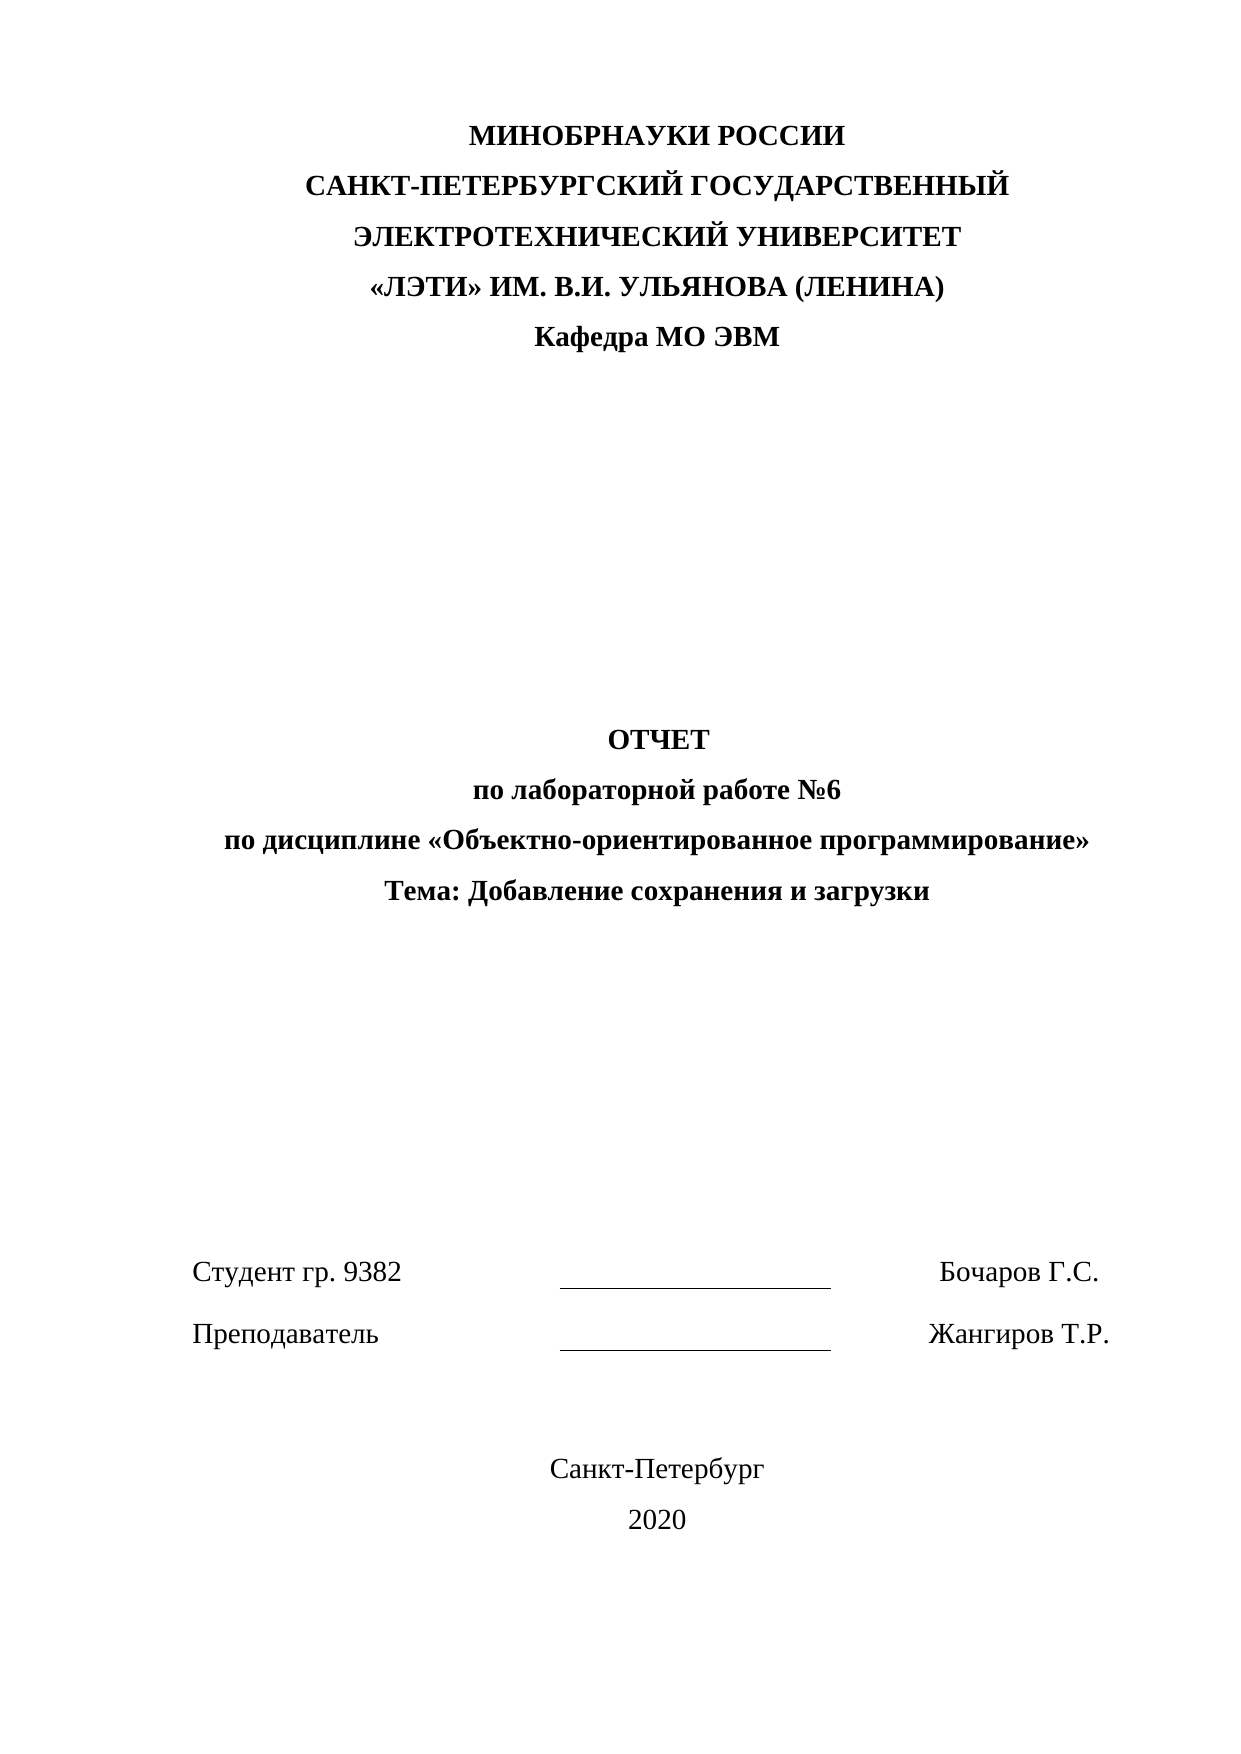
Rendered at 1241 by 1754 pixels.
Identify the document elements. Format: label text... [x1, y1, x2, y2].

table_header Бочаров Г.С. [831, 1225, 1133, 1287]
text по дисциплине «Объектно-ориентированное программирование» [118, 822, 1122, 856]
table_cell Преподаватель [107, 1288, 559, 1350]
table_header [560, 1225, 831, 1287]
text Тема: Добавление сохранения и загрузки [118, 873, 1122, 906]
text 2020 [118, 1502, 1122, 1536]
text ЭЛЕКТРОТЕХНИЧЕСКИЙ УНИВЕРСИТЕТ [118, 219, 1122, 252]
table_cell Жангиров Т.Р. [831, 1288, 1133, 1350]
text САНКТ-ПЕТЕРБУРГСКИЙ ГОСУДАРСТВЕННЫЙ [118, 168, 1122, 202]
text МИНОБРНАУКИ РОССИИ [118, 118, 1122, 152]
table_header Студент гр. 9382 [107, 1225, 559, 1287]
text «ЛЭТИ» ИМ. В.И. УЛЬЯНОВА (ЛЕНИНА) [118, 269, 1122, 303]
text по лабораторной работе №6 [118, 772, 1122, 806]
text Кафедра МО ЭВМ [118, 319, 1122, 353]
text Санкт-Петербург [118, 1452, 1122, 1485]
text ОТЧЕТ [118, 722, 1122, 755]
table_cell [560, 1289, 831, 1350]
